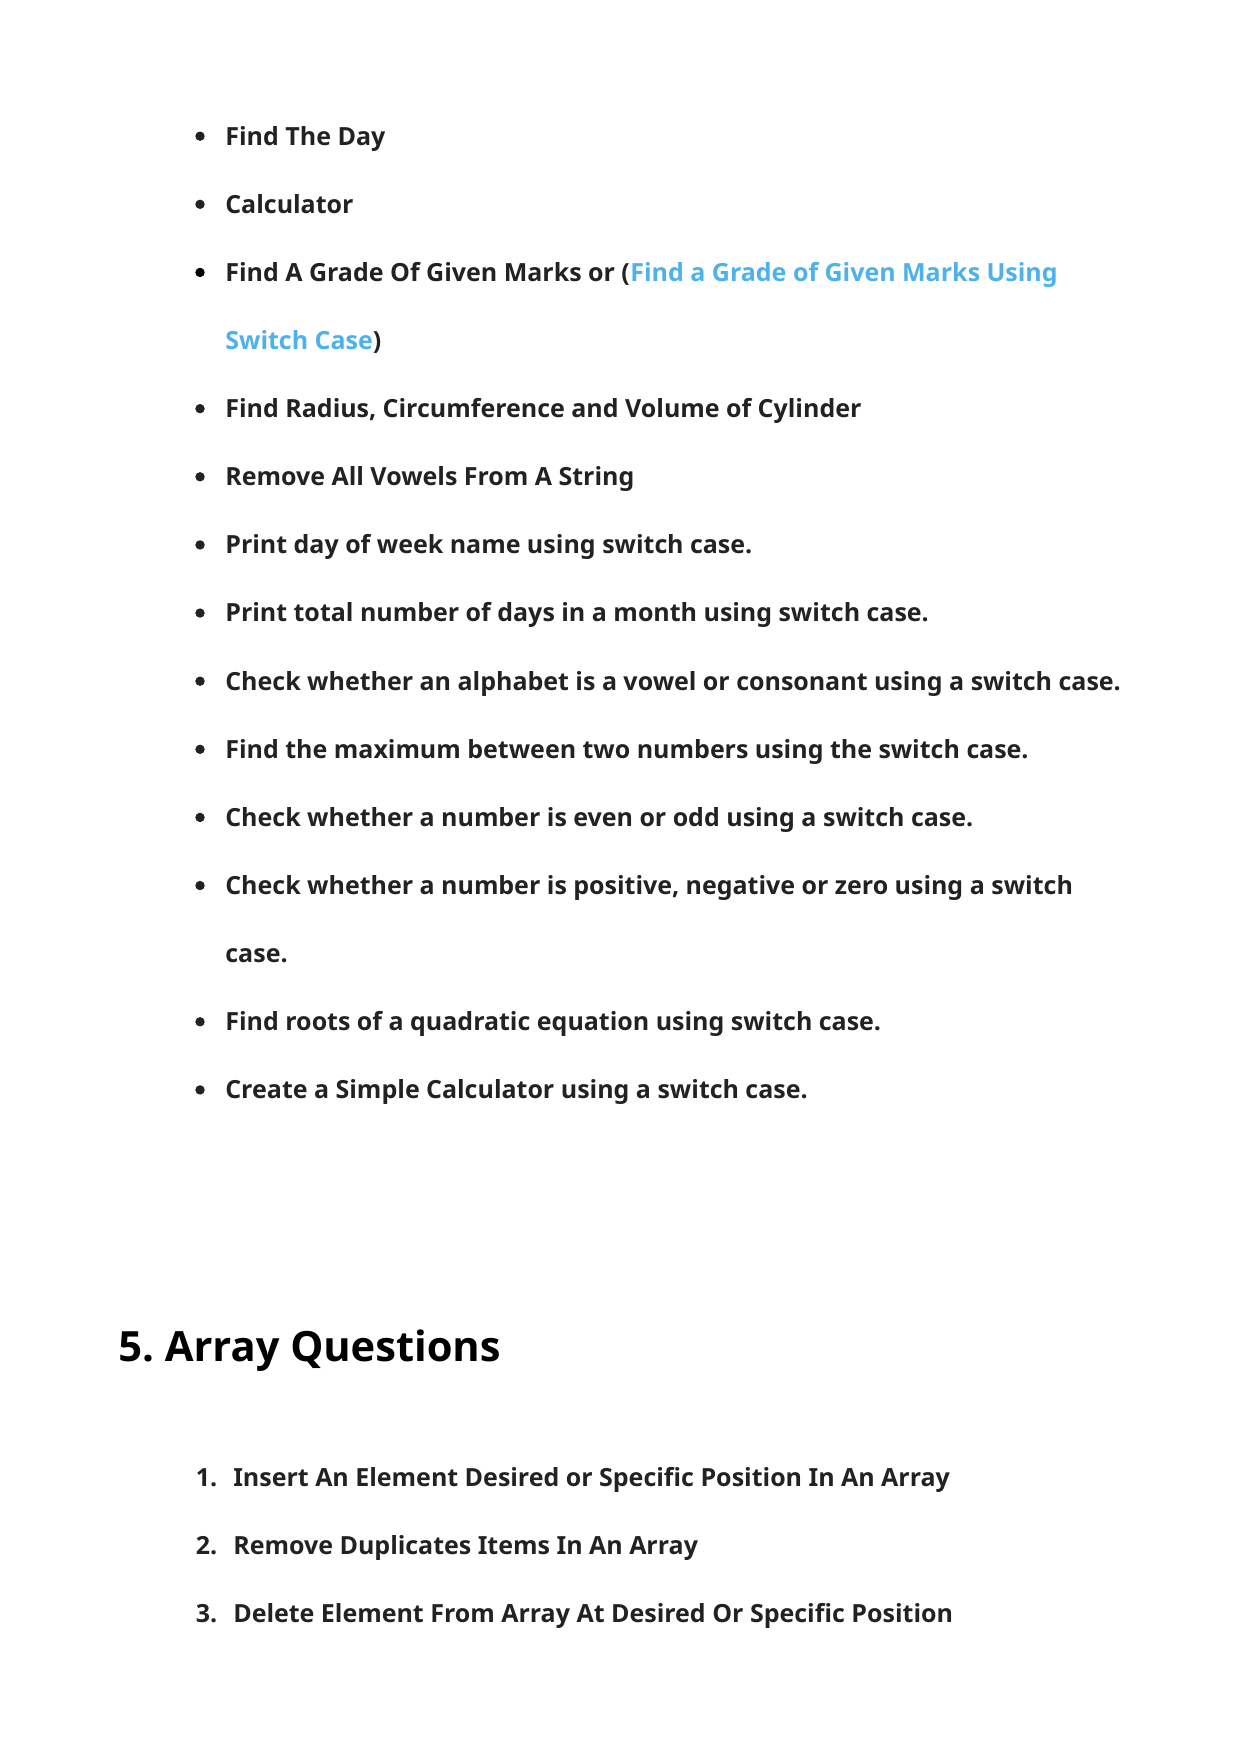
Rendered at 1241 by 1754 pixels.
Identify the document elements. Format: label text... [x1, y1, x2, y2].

list Insert An Element Desired or Specific Position In An Array [196, 1459, 1122, 1493]
list Find roots of a quadratic equation using switch case. [196, 1004, 1122, 1038]
list Remove Duplicates Items In An Array [196, 1528, 1122, 1562]
list Remove All Vowels From A String [196, 459, 1122, 493]
list Find Radius, Circumference and Volume of Cylinder [196, 391, 1122, 425]
list Check whether a number is even or odd using a switch case. [196, 799, 1122, 833]
list Find A Grade Of Given Marks or (Find a Grade of Given Marks Using Switch Case) [196, 254, 1122, 357]
list Check whether a number is positive, negative or zero using a switch case. [196, 867, 1122, 970]
list Check whether an alphabet is a vowel or consonant using a switch case. [196, 663, 1122, 697]
list Print day of week name using switch case. [196, 527, 1122, 561]
list Create a Simple Calculator using a switch case. [196, 1072, 1122, 1106]
list Calculator [196, 186, 1122, 220]
subtitle 5. Array Questions [118, 1317, 1122, 1374]
list Delete Element From Array At Desired Or Specific Position [196, 1596, 1122, 1630]
list Find the maximum between two numbers using the switch case. [196, 731, 1122, 765]
list Find The Day [196, 118, 1122, 152]
list Print total number of days in a month using switch case. [196, 595, 1122, 629]
